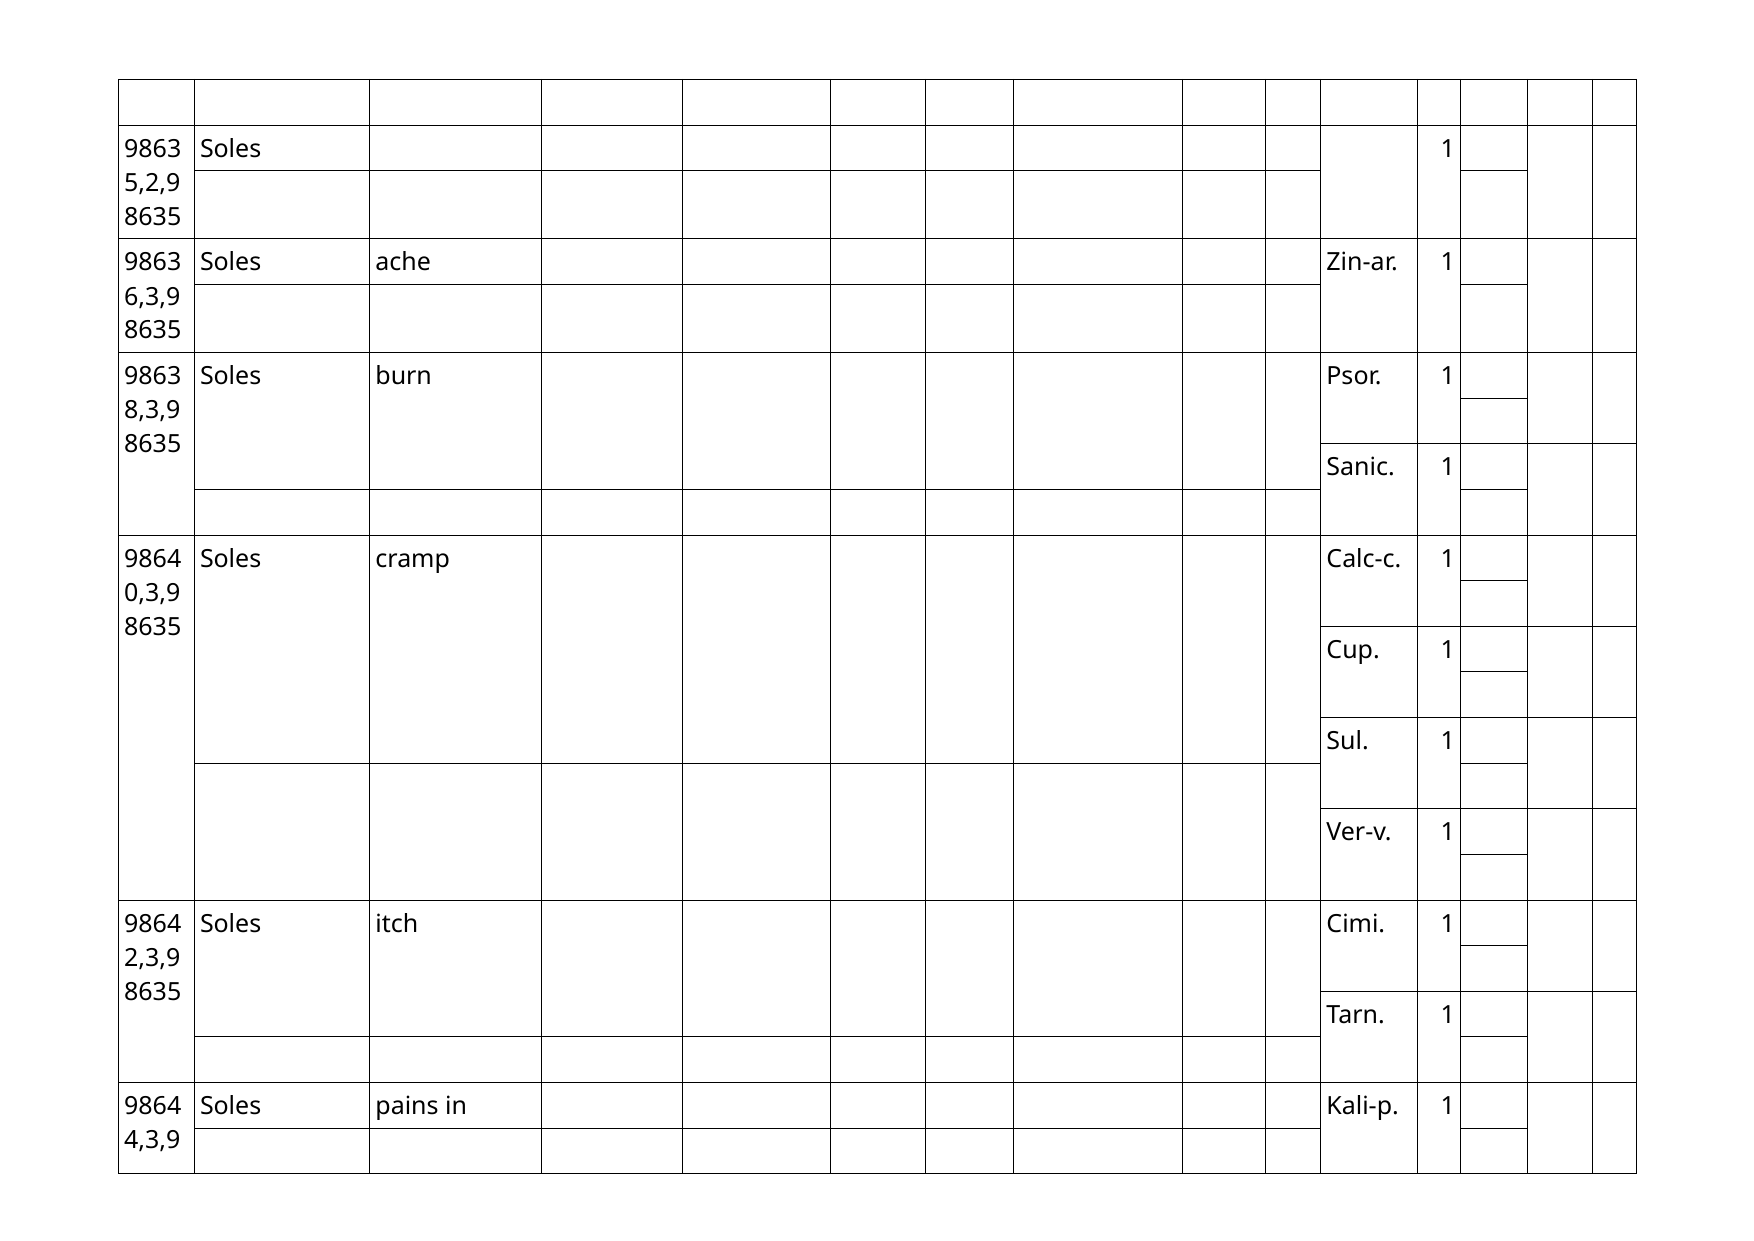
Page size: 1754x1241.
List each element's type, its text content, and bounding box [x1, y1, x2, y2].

table_cell [1593, 992, 1636, 1082]
table_cell [1461, 444, 1527, 489]
table_cell [1266, 126, 1320, 170]
table_cell [1183, 80, 1265, 124]
table_cell itch [370, 901, 541, 1036]
table_cell [683, 239, 830, 284]
table_cell [1014, 126, 1182, 170]
table_cell [926, 171, 1013, 238]
table_cell [683, 764, 830, 899]
table_cell [1461, 399, 1527, 443]
table_cell [542, 901, 682, 1036]
table_cell burn [370, 353, 541, 489]
table_cell [1461, 855, 1527, 899]
table_cell [370, 171, 541, 238]
table_cell Kali-p. [1321, 1083, 1417, 1173]
table_cell [1461, 581, 1527, 626]
table_cell [831, 285, 925, 352]
table_cell [683, 80, 830, 124]
table_cell [1266, 353, 1320, 489]
table_cell [926, 1037, 1013, 1082]
table_cell [1461, 353, 1527, 398]
table_cell [831, 536, 925, 763]
table_cell [1461, 126, 1527, 170]
table_cell [926, 1083, 1013, 1128]
table_cell [1593, 126, 1636, 238]
table_cell [1461, 672, 1527, 717]
table_cell [926, 1129, 1013, 1173]
table_cell [1461, 946, 1527, 991]
table_cell [1183, 239, 1265, 284]
table_cell [1266, 171, 1320, 238]
table_cell [195, 490, 369, 534]
table_cell [1183, 490, 1265, 534]
table_cell [1014, 901, 1182, 1036]
table_cell [1014, 1129, 1182, 1173]
table_cell [542, 1129, 682, 1173]
table_cell Cup. [1321, 627, 1417, 717]
table_cell [1593, 536, 1636, 626]
table_cell 1 [1418, 353, 1460, 443]
table_cell [1461, 80, 1527, 124]
table_cell [1266, 764, 1320, 899]
table_cell [1528, 992, 1592, 1082]
table_cell [1014, 80, 1182, 124]
table_cell [542, 1037, 682, 1082]
table_cell [1183, 171, 1265, 238]
table_cell Soles [195, 901, 369, 1036]
table_cell [683, 1037, 830, 1082]
table_cell Soles [195, 1083, 369, 1128]
table_cell [1528, 1083, 1592, 1173]
table_cell [370, 285, 541, 352]
table_cell [1461, 809, 1527, 854]
table_cell Sanic. [1321, 444, 1417, 534]
table_cell cramp [370, 536, 541, 763]
table_cell [370, 764, 541, 899]
table_cell [831, 126, 925, 170]
table_cell [831, 764, 925, 899]
table_cell [683, 1083, 830, 1128]
table_cell [195, 1037, 369, 1082]
table_cell [1266, 80, 1320, 124]
table_cell 98635,2,98635 [119, 126, 194, 238]
table_cell [1266, 285, 1320, 352]
table_cell 1 [1418, 627, 1460, 717]
table_cell [1266, 901, 1320, 1036]
table_cell [1266, 1037, 1320, 1082]
table_cell [195, 285, 369, 352]
table_cell [1183, 901, 1265, 1036]
table_cell [370, 1129, 541, 1173]
table_cell [1266, 536, 1320, 763]
table_cell [119, 80, 194, 124]
table_cell [831, 1129, 925, 1173]
table_cell [1321, 126, 1417, 238]
table_cell [195, 764, 369, 899]
table_cell 98640,3,98635 [119, 536, 194, 899]
table_cell [683, 490, 830, 534]
table_cell [1528, 536, 1592, 626]
table_cell [831, 239, 925, 284]
table_cell [831, 80, 925, 124]
table_cell [1461, 171, 1527, 238]
table_cell [1183, 1083, 1265, 1128]
table_cell [370, 490, 541, 534]
table_cell [1593, 718, 1636, 808]
table_cell 1 [1418, 718, 1460, 808]
table_cell [195, 80, 369, 124]
table_cell pains in [370, 1083, 541, 1128]
table_cell [1593, 627, 1636, 717]
table_cell [1461, 285, 1527, 352]
table_cell 1 [1418, 536, 1460, 626]
table_cell Soles [195, 239, 369, 284]
table_cell [1183, 285, 1265, 352]
table_cell [1461, 764, 1527, 808]
table_cell [683, 126, 830, 170]
table_cell [831, 490, 925, 534]
table_cell [1014, 239, 1182, 284]
table_cell [1528, 126, 1592, 238]
table_cell ache [370, 239, 541, 284]
table_cell [1183, 126, 1265, 170]
table_cell [1461, 490, 1527, 534]
table_cell 1 [1418, 992, 1460, 1082]
table_cell [683, 171, 830, 238]
table_cell 98644,3,9 [119, 1083, 194, 1173]
table_cell [542, 80, 682, 124]
table_cell [926, 80, 1013, 124]
table_cell 1 [1418, 126, 1460, 238]
table_cell [683, 536, 830, 763]
table_cell [370, 80, 541, 124]
table_cell [1014, 1037, 1182, 1082]
table_cell 98642,3,98635 [119, 901, 194, 1082]
table_cell 1 [1418, 239, 1460, 352]
table_cell [1014, 764, 1182, 899]
table_cell [1593, 80, 1636, 124]
table_cell [683, 901, 830, 1036]
table_cell [1593, 353, 1636, 443]
table_cell [1461, 1037, 1527, 1082]
table_cell [1014, 490, 1182, 534]
table_cell Ver-v. [1321, 809, 1417, 899]
table_cell [926, 764, 1013, 899]
table_cell [1593, 809, 1636, 899]
table_cell [1461, 1083, 1527, 1128]
table_cell [1593, 444, 1636, 534]
table_cell Tarn. [1321, 992, 1417, 1082]
table_cell [1183, 1037, 1265, 1082]
table_cell [1266, 1129, 1320, 1173]
table_cell [370, 1037, 541, 1082]
table_cell 98638,3,98635 [119, 353, 194, 534]
table_cell 1 [1418, 901, 1460, 991]
table_cell Soles [195, 126, 369, 170]
table_cell [542, 536, 682, 763]
table_cell [1461, 536, 1527, 580]
table_cell [926, 353, 1013, 489]
table_cell [1528, 444, 1592, 534]
table_cell [542, 353, 682, 489]
table_cell [1528, 901, 1592, 991]
table_cell [831, 1037, 925, 1082]
table_cell [1183, 1129, 1265, 1173]
table_cell [1014, 285, 1182, 352]
table_cell [831, 171, 925, 238]
table_cell [1266, 1083, 1320, 1128]
table_cell 1 [1418, 444, 1460, 534]
table_cell [542, 764, 682, 899]
table_cell [926, 536, 1013, 763]
table_cell [1418, 80, 1460, 124]
table_cell [542, 285, 682, 352]
table_cell Psor. [1321, 353, 1417, 443]
table_cell [1183, 536, 1265, 763]
table_cell [1014, 171, 1182, 238]
table_cell [195, 171, 369, 238]
table_cell [1528, 239, 1592, 352]
table_cell Cimi. [1321, 901, 1417, 991]
table_cell [542, 171, 682, 238]
table_cell [542, 126, 682, 170]
table_cell [1461, 992, 1527, 1036]
table_cell [926, 901, 1013, 1036]
table_cell [926, 239, 1013, 284]
table_cell Soles [195, 353, 369, 489]
table_cell [1014, 1083, 1182, 1128]
table_cell [542, 490, 682, 534]
table_cell [831, 353, 925, 489]
table_cell [831, 901, 925, 1036]
table_cell [926, 285, 1013, 352]
table_cell [1014, 353, 1182, 489]
table_cell [542, 239, 682, 284]
table_cell [1593, 901, 1636, 991]
table_cell [1461, 718, 1527, 763]
table_cell [1593, 239, 1636, 352]
table_cell [1183, 353, 1265, 489]
table_cell Sul. [1321, 718, 1417, 808]
table_cell [831, 1083, 925, 1128]
table_cell 98636,3,98635 [119, 239, 194, 352]
table_cell [1461, 1129, 1527, 1173]
table_cell [683, 285, 830, 352]
table_cell 1 [1418, 1083, 1460, 1173]
table_cell [1461, 627, 1527, 671]
table_cell [1528, 353, 1592, 443]
table_cell [1321, 80, 1417, 124]
table_cell Calc-c. [1321, 536, 1417, 626]
table_cell [683, 353, 830, 489]
table_cell [542, 1083, 682, 1128]
table_cell 1 [1418, 809, 1460, 899]
table_cell [926, 126, 1013, 170]
table_cell [1183, 764, 1265, 899]
table_cell [1528, 627, 1592, 717]
table_cell [926, 490, 1013, 534]
table_cell [1266, 239, 1320, 284]
table_cell Soles [195, 536, 369, 763]
table_cell [1461, 239, 1527, 284]
table_cell [1461, 901, 1527, 945]
table_cell Zin-ar. [1321, 239, 1417, 352]
table_cell [1528, 80, 1592, 124]
table_cell [1014, 536, 1182, 763]
table_cell [195, 1129, 369, 1173]
table_cell [1266, 490, 1320, 534]
table_cell [683, 1129, 830, 1173]
table_cell [1528, 718, 1592, 808]
table_cell [370, 126, 541, 170]
table_cell [1528, 809, 1592, 899]
table_cell [1593, 1083, 1636, 1173]
